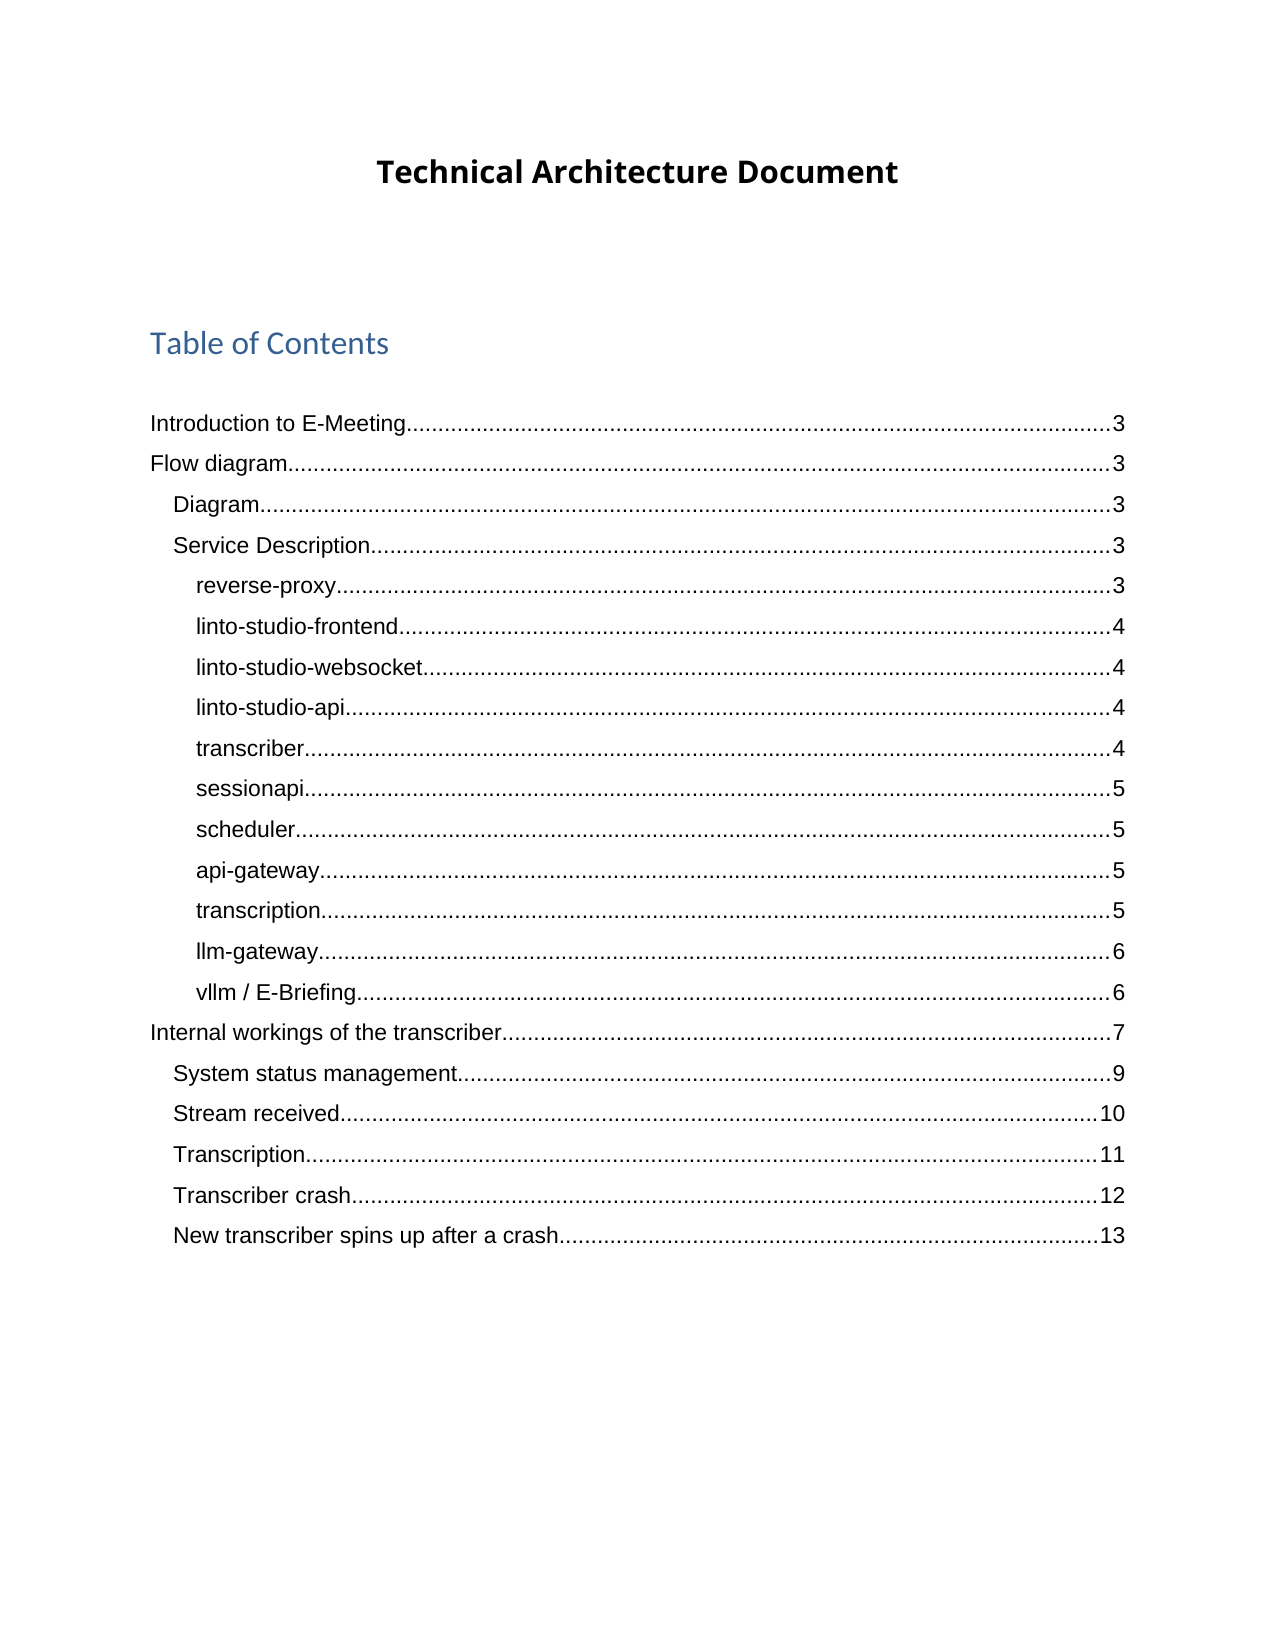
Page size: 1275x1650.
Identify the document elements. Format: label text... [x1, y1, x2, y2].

text scheduler 5 [196, 816, 1125, 842]
text System status management 9 [173, 1060, 1125, 1086]
text linto-studio-api 4 [196, 694, 1125, 721]
text transcription 5 [196, 897, 1125, 924]
text reverse-proxy 3 [196, 572, 1125, 599]
text transcriber 4 [196, 735, 1125, 761]
text Flow diagram 3 [150, 450, 1125, 477]
text Technical Architecture Document [150, 150, 1125, 193]
text Transcriber crash 12 [173, 1182, 1125, 1208]
text api-gateway 5 [196, 857, 1125, 883]
text linto-studio-websocket 4 [196, 653, 1125, 680]
text llm-gateway 6 [196, 938, 1125, 964]
text linto-studio-frontend 4 [196, 613, 1125, 639]
text Internal workings of the transcriber 7 [150, 1019, 1125, 1046]
text Service Description 3 [173, 532, 1125, 558]
text sessionapi 5 [196, 775, 1125, 802]
text vllm / E-Briefing 6 [196, 978, 1125, 1005]
text Transcription 11 [173, 1141, 1125, 1167]
text Introduction to E-Meeting 3 [150, 410, 1125, 436]
text Stream received 10 [173, 1100, 1125, 1127]
subtitle Table of Contents [150, 322, 1125, 407]
text New transcriber spins up after a crash 13 [173, 1222, 1125, 1249]
text Diagram 3 [173, 491, 1125, 517]
